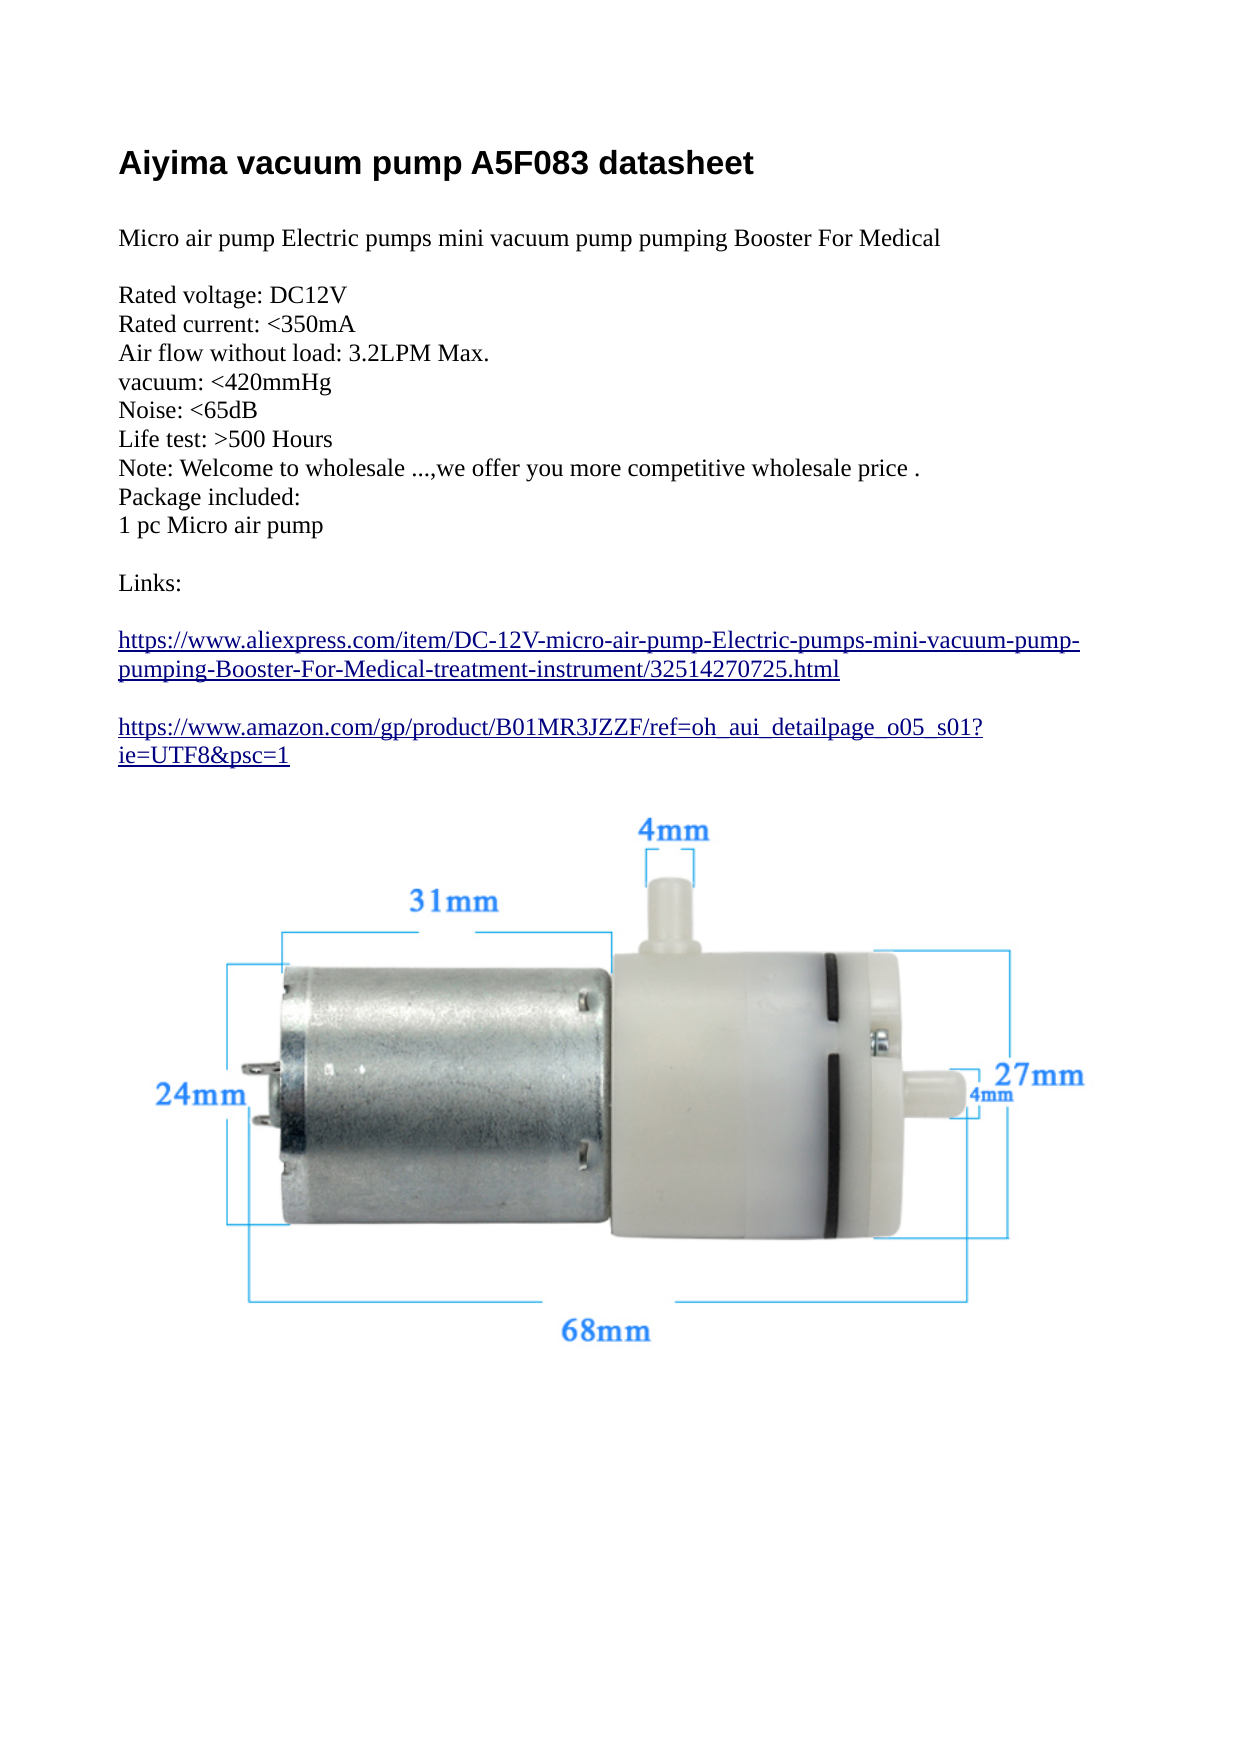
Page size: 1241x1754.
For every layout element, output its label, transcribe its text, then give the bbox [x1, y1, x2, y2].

text 1 pc Micro air pump [118, 510, 1122, 539]
text Package included: [118, 482, 1122, 510]
text https://www.amazon.com/gp/product/B01MR3JZZF/ref=oh_aui_detailpage_o05_s01?ie=UTF8&psc=1 [118, 712, 1122, 769]
text Rated current: <350mA [118, 309, 1122, 338]
text https://www.aliexpress.com/item/DC-12V-micro-air-pump-Electric-pumps-mini-vacuum-pump-pumping-Booster-For-Medical-treatment-instrument/32514270725.html [118, 625, 1122, 683]
text Noise: <65dB [118, 395, 1122, 424]
text Micro air pump Electric pumps mini vacuum pump pumping Booster For Medical [118, 223, 1122, 252]
picture [118, 797, 1123, 1368]
text Links: [118, 568, 1122, 597]
text Air flow without load: 3.2LPM Max. [118, 338, 1122, 367]
text vacuum: <420mmHg [118, 367, 1122, 395]
text Note: Welcome to wholesale ...,we offer you more competitive wholesale price . [118, 453, 1122, 482]
text Rated voltage: DC12V [118, 280, 1122, 309]
text Life test: >500 Hours [118, 424, 1122, 453]
subtitle Aiyima vacuum pump A5F083 datasheet [118, 143, 1122, 182]
